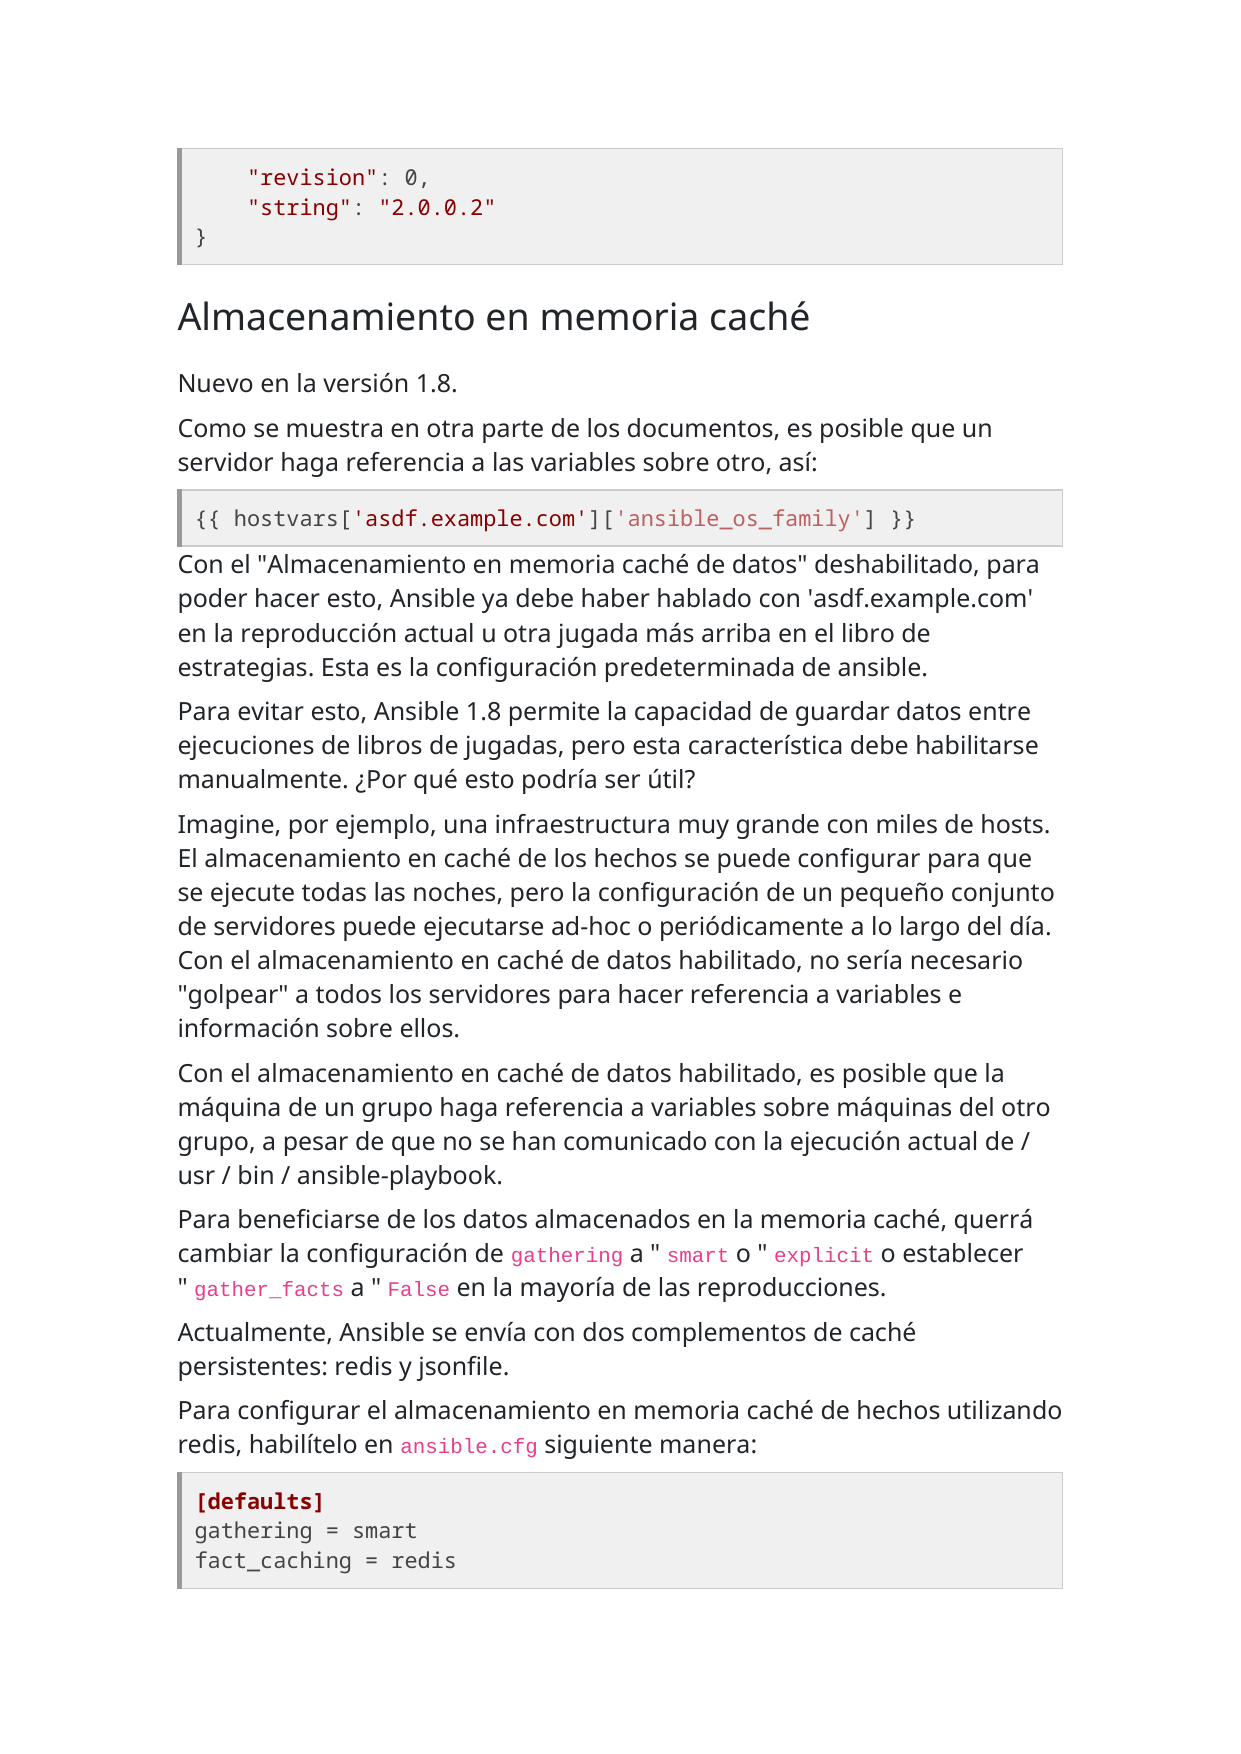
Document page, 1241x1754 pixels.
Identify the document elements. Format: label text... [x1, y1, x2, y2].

text } [182, 207, 1062, 264]
text [defaults] [182, 1473, 1062, 1501]
text Actualmente, Ansible se envía con dos complementos de caché persistentes: redis y jsonfile. [177, 1314, 1063, 1383]
text Para beneficiarse de los datos almacenados en la memoria caché, querrá cambiar la configuración de gathering a " smart o " explicit o establecer " gather_facts a " False en la mayoría de las reproducciones. [177, 1202, 1063, 1304]
text Imagine, por ejemplo, una infraestructura muy grande con miles de hosts. El almacenamiento en caché de los hechos se puede configurar para que se ejecute todas las noches, pero la configuración de un pequeño conjunto de servidores puede ejecutarse ad-hoc o periódicamente a lo largo del día. Con el almacenamiento en caché de datos habilitado, no sería necesario "golpear" a todos los servidores para hacer referencia a variables e información sobre ellos. [177, 806, 1063, 1045]
text Con el "Almacenamiento en memoria caché de datos" deshabilitado, para poder hacer esto, Ansible ya debe haber hablado con 'asdf.example.com' en la reproducción actual u otra jugada más arriba en el libro de estrategias. Esta es la configuración predeterminada de ansible. [177, 547, 1063, 683]
text "revision": 0, [182, 149, 1062, 177]
text gathering = smart [182, 1501, 1062, 1531]
text fact_caching = redis [182, 1531, 1062, 1588]
text {{ hostvars['asdf.example.com']['ansible_os_family'] }} [182, 491, 1062, 545]
text Almacenamiento en memoria caché [177, 290, 1063, 341]
text Con el almacenamiento en caché de datos habilitado, es posible que la máquina de un grupo haga referencia a variables sobre máquinas del otro grupo, a pesar de que no se han comunicado con la ejecución actual de / usr / bin / ansible-playbook. [177, 1055, 1063, 1191]
text Para configurar el almacenamiento en memoria caché de hechos utilizando redis, habilítelo en ansible.cfg siguiente manera: [177, 1393, 1063, 1461]
text Nuevo en la versión 1.8. [177, 366, 1063, 400]
text "string": "2.0.0.2" [182, 177, 1062, 207]
text Como se muestra en otra parte de los documentos, es posible que un servidor haga referencia a las variables sobre otro, así: [177, 411, 1063, 479]
text Para evitar esto, Ansible 1.8 permite la capacidad de guardar datos entre ejecuciones de libros de jugadas, pero esta característica debe habilitarse manualmente. ¿Por qué esto podría ser útil? [177, 694, 1063, 796]
